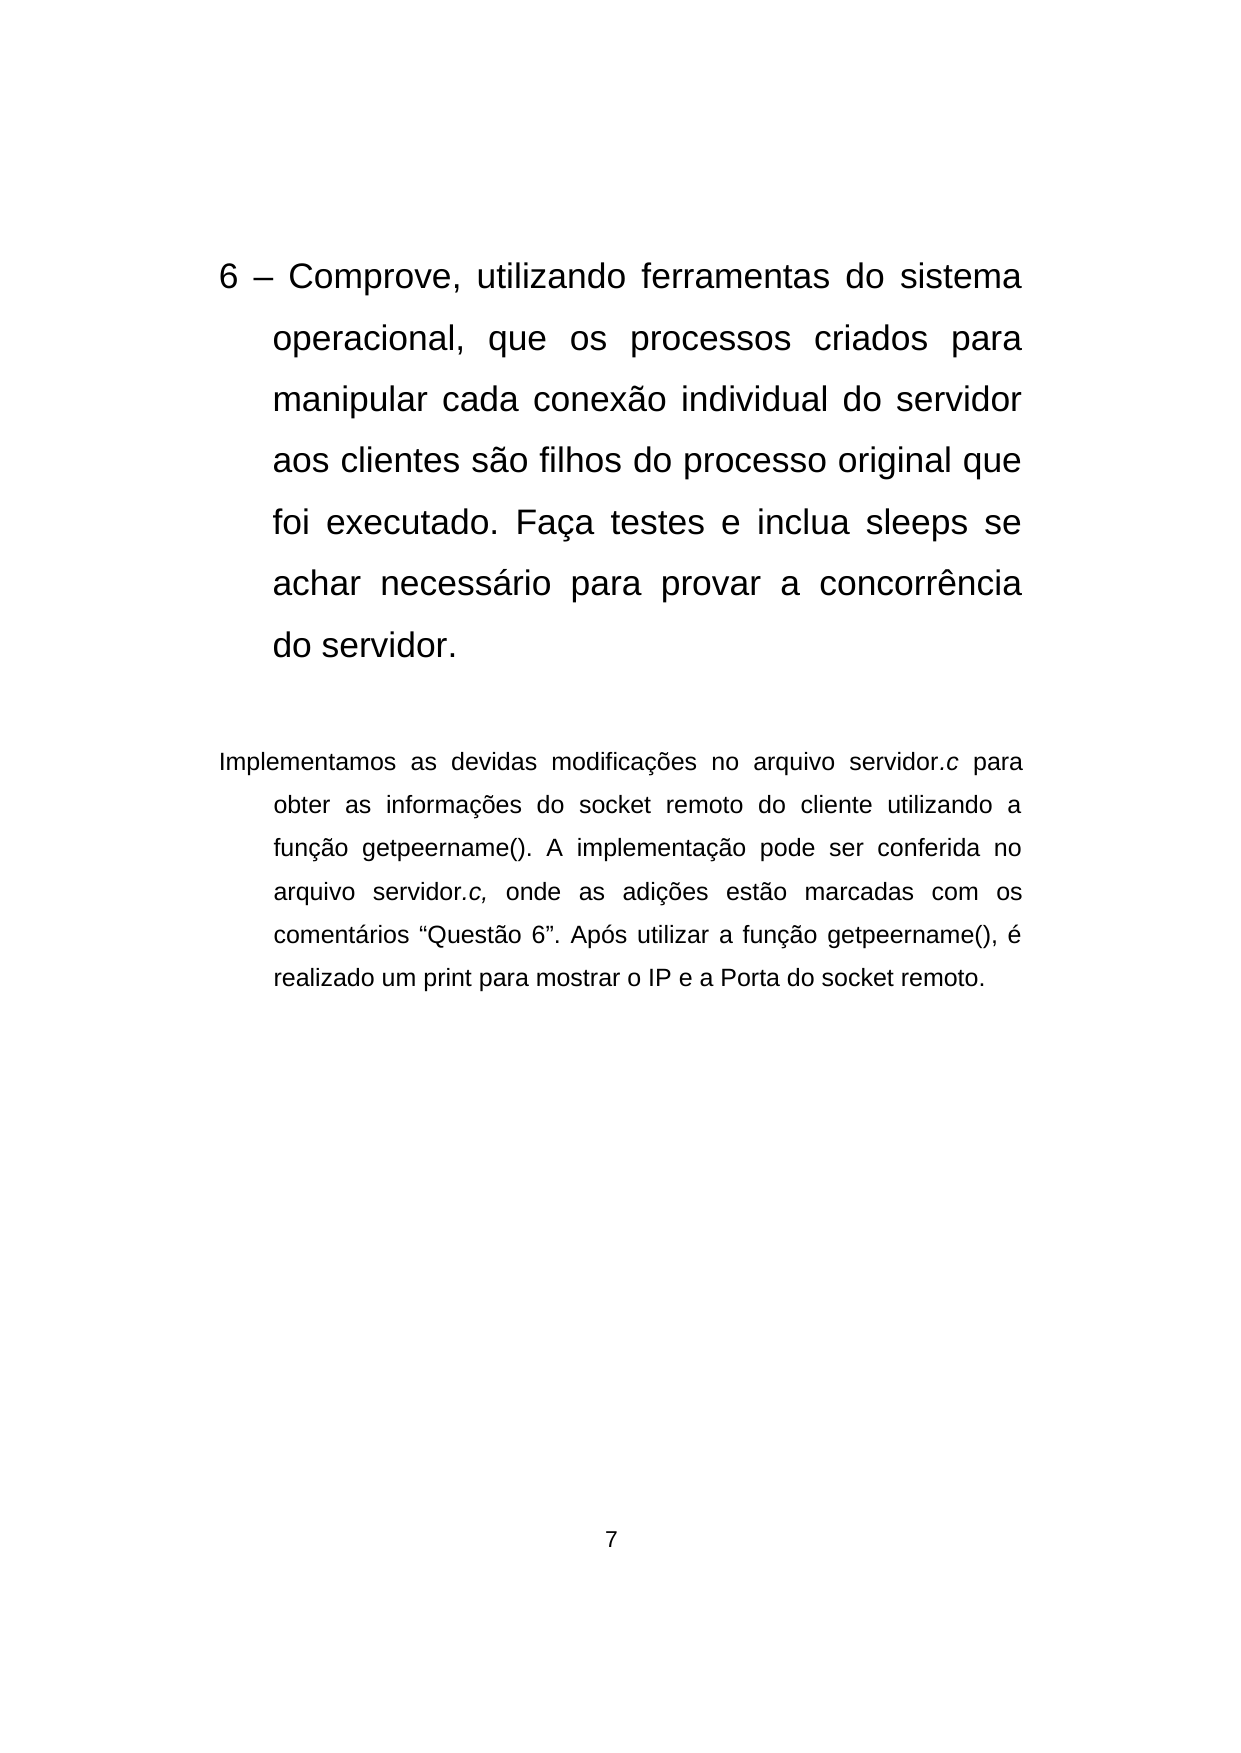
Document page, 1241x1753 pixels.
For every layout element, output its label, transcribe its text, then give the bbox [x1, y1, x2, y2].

text Implementamos as devidas modificações no arquivo servidor.c para obter as informações do socket remoto do cliente utilizando a função getpeername(). A implementação pode ser conferida no arquivo servidor.c, onde as adições estão marcadas com os comentários “Questão 6”. Após utilizar a função getpeername(), é realizado um print para mostrar o IP e a Porta do socket remoto. [218, 746, 1023, 992]
text 6 – Comprove, utilizando ferramentas do sistema operacional, que os processos criados para manipular cada conexão individual do servidor aos clientes são filhos do processo original que foi executado. Faça testes e inclua sleeps se achar necessário para provar a concorrência do servidor. [218, 255, 1023, 665]
